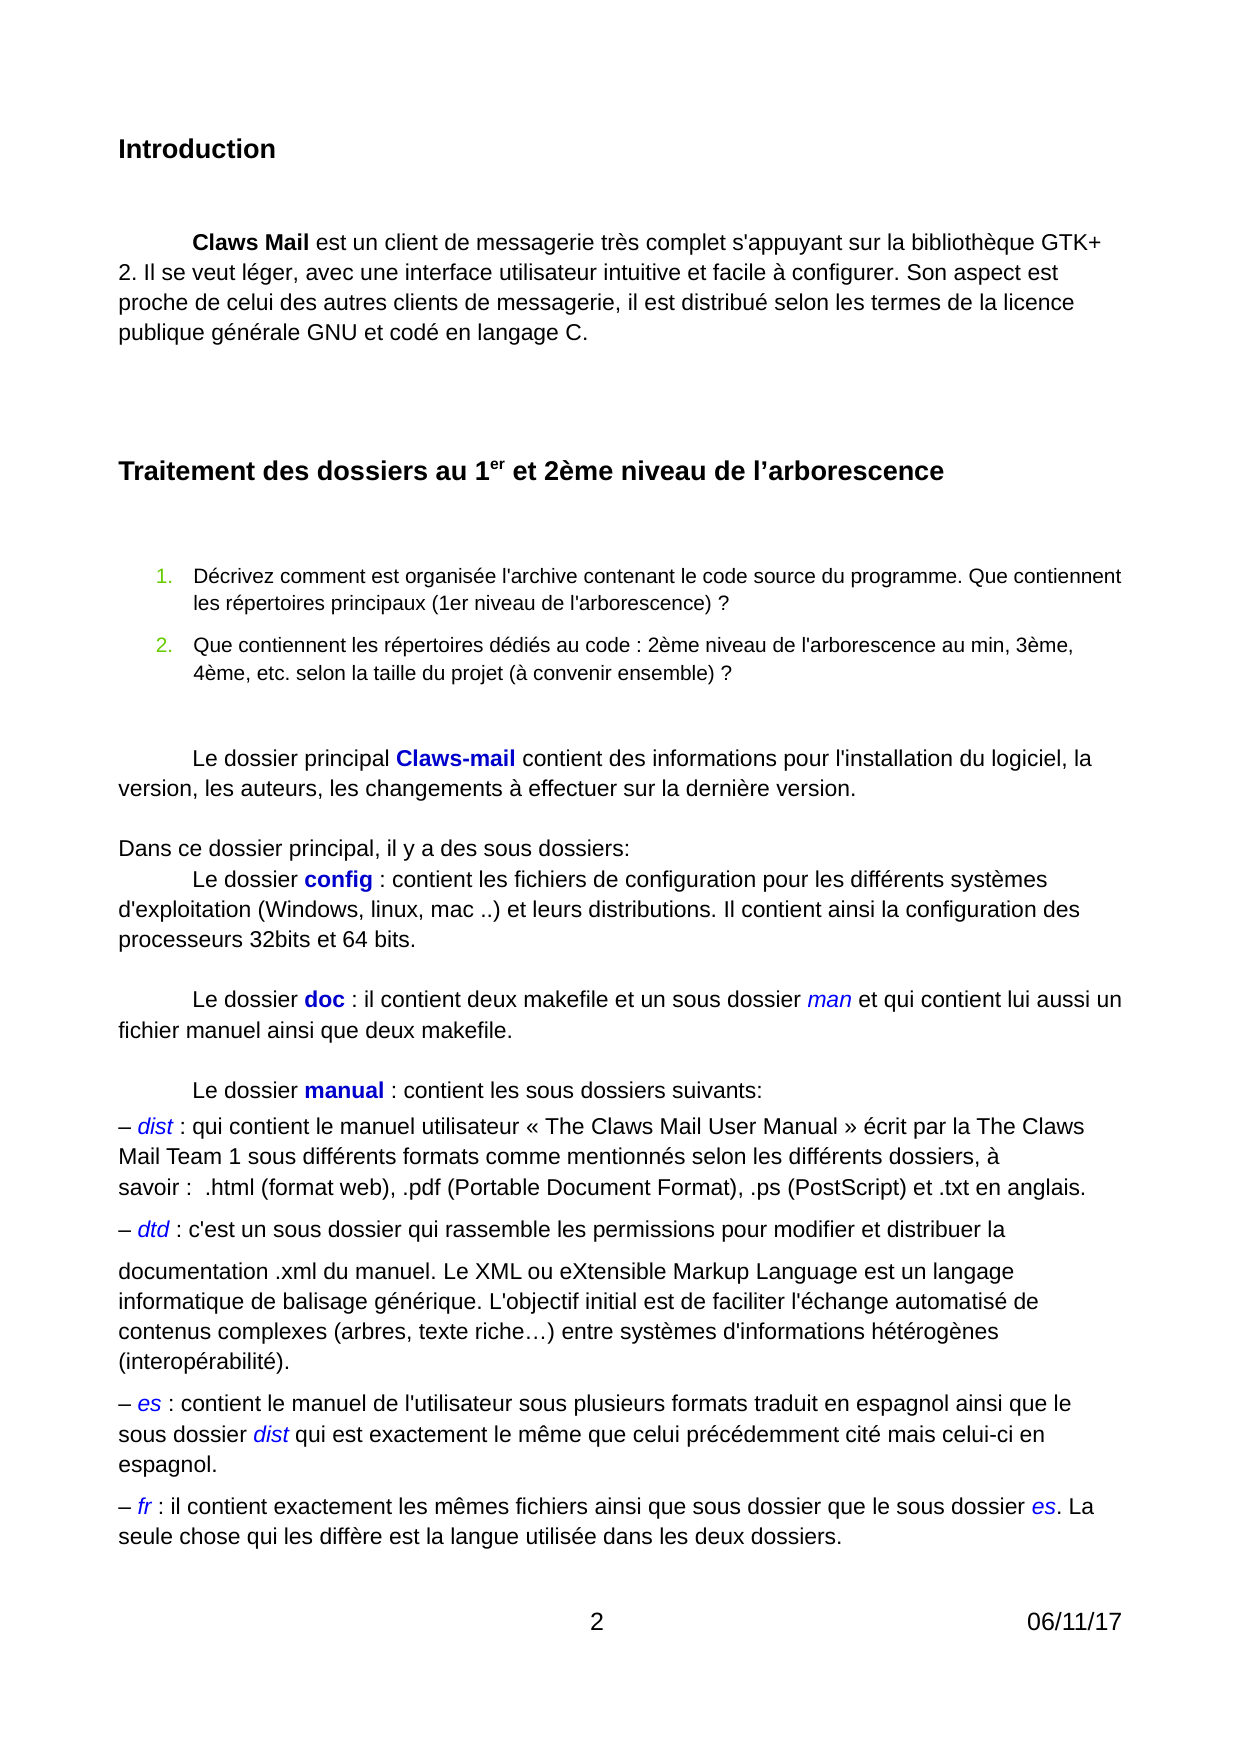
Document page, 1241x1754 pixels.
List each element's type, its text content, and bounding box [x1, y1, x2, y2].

text version, les auteurs, les changements à effectuer sur la dernière version. [118, 775, 1122, 801]
text Claws Mail est un client de messagerie très complet s'appuyant sur la bibliothèque GTK+ 2. Il se veut léger, avec une interface utilisateur intuitive et facile à configurer. Son aspect est proche de celui des autres clients de messagerie, il est distribué selon les termes de la licence publique générale GNU et codé en langage C. [118, 228, 1122, 346]
text Dans ce dossier principal, il y a des sous dossiers: [118, 835, 1122, 862]
text Le dossier principal Claws-mail contient des informations pour l'installation du logiciel, la [118, 745, 1122, 771]
text – es : contient le manuel de l'utilisateur sous plusieurs formats traduit en espagnol ainsi que le sous dossier dist qui est exactement le même que celui précédemment cité mais celui-ci en espagnol. [118, 1390, 1122, 1477]
subtitle Traitement des dossiers au 1er et 2ème niveau de l’arborescence [118, 454, 1122, 486]
text d'exploitation (Windows, linux, mac ..) et leurs distributions. Il contient ainsi la configuration des [118, 896, 1122, 922]
text – dist : qui contient le manuel utilisateur « The Claws Mail User Manual » écrit par la The Claws Mail Team 1 sous différents formats comme mentionnés selon les différents dossiers, à savoir : .html (format web), .pdf (Portable Document Format), .ps (PostScript) et .txt en anglais. [118, 1113, 1122, 1200]
list Décrivez comment est organisée l'archive contenant le code source du programme. Que contiennent les répertoires principaux (1er niveau de l'arborescence) ? [156, 563, 1122, 615]
list Que contiennent les répertoires dédiés au code : 2ème niveau de l'arborescence au min, 3ème, 4ème, etc. selon la taille du projet (à convenir ensemble) ? [156, 633, 1122, 684]
text – dtd : c'est un sous dossier qui rassemble les permissions pour modifier et distribuer la [118, 1216, 1122, 1242]
text – fr : il contient exactement les mêmes fichiers ainsi que sous dossier que le sous dossier es. La seule chose qui les diffère est la langue utilisée dans les deux dossiers. [118, 1493, 1122, 1549]
text documentation .xml du manuel. Le XML ou eXtensible Markup Language est un langage informatique de balisage générique. L'objectif initial est de faciliter l'échange automatisé de contenus complexes (arbres, texte riche…) entre systèmes d'informations hétérogènes (interopérabilité). [118, 1258, 1122, 1375]
subtitle Introduction [118, 133, 1122, 164]
text Le dossier doc : il contient deux makefile et un sous dossier man et qui contient lui aussi un fichier manuel ainsi que deux makefile. [118, 986, 1122, 1043]
text Le dossier manual : contient les sous dossiers suivants: [118, 1077, 1122, 1103]
text Le dossier config : contient les fichiers de configuration pour les différents systèmes [118, 866, 1122, 892]
text processeurs 32bits et 64 bits. [118, 926, 1122, 952]
